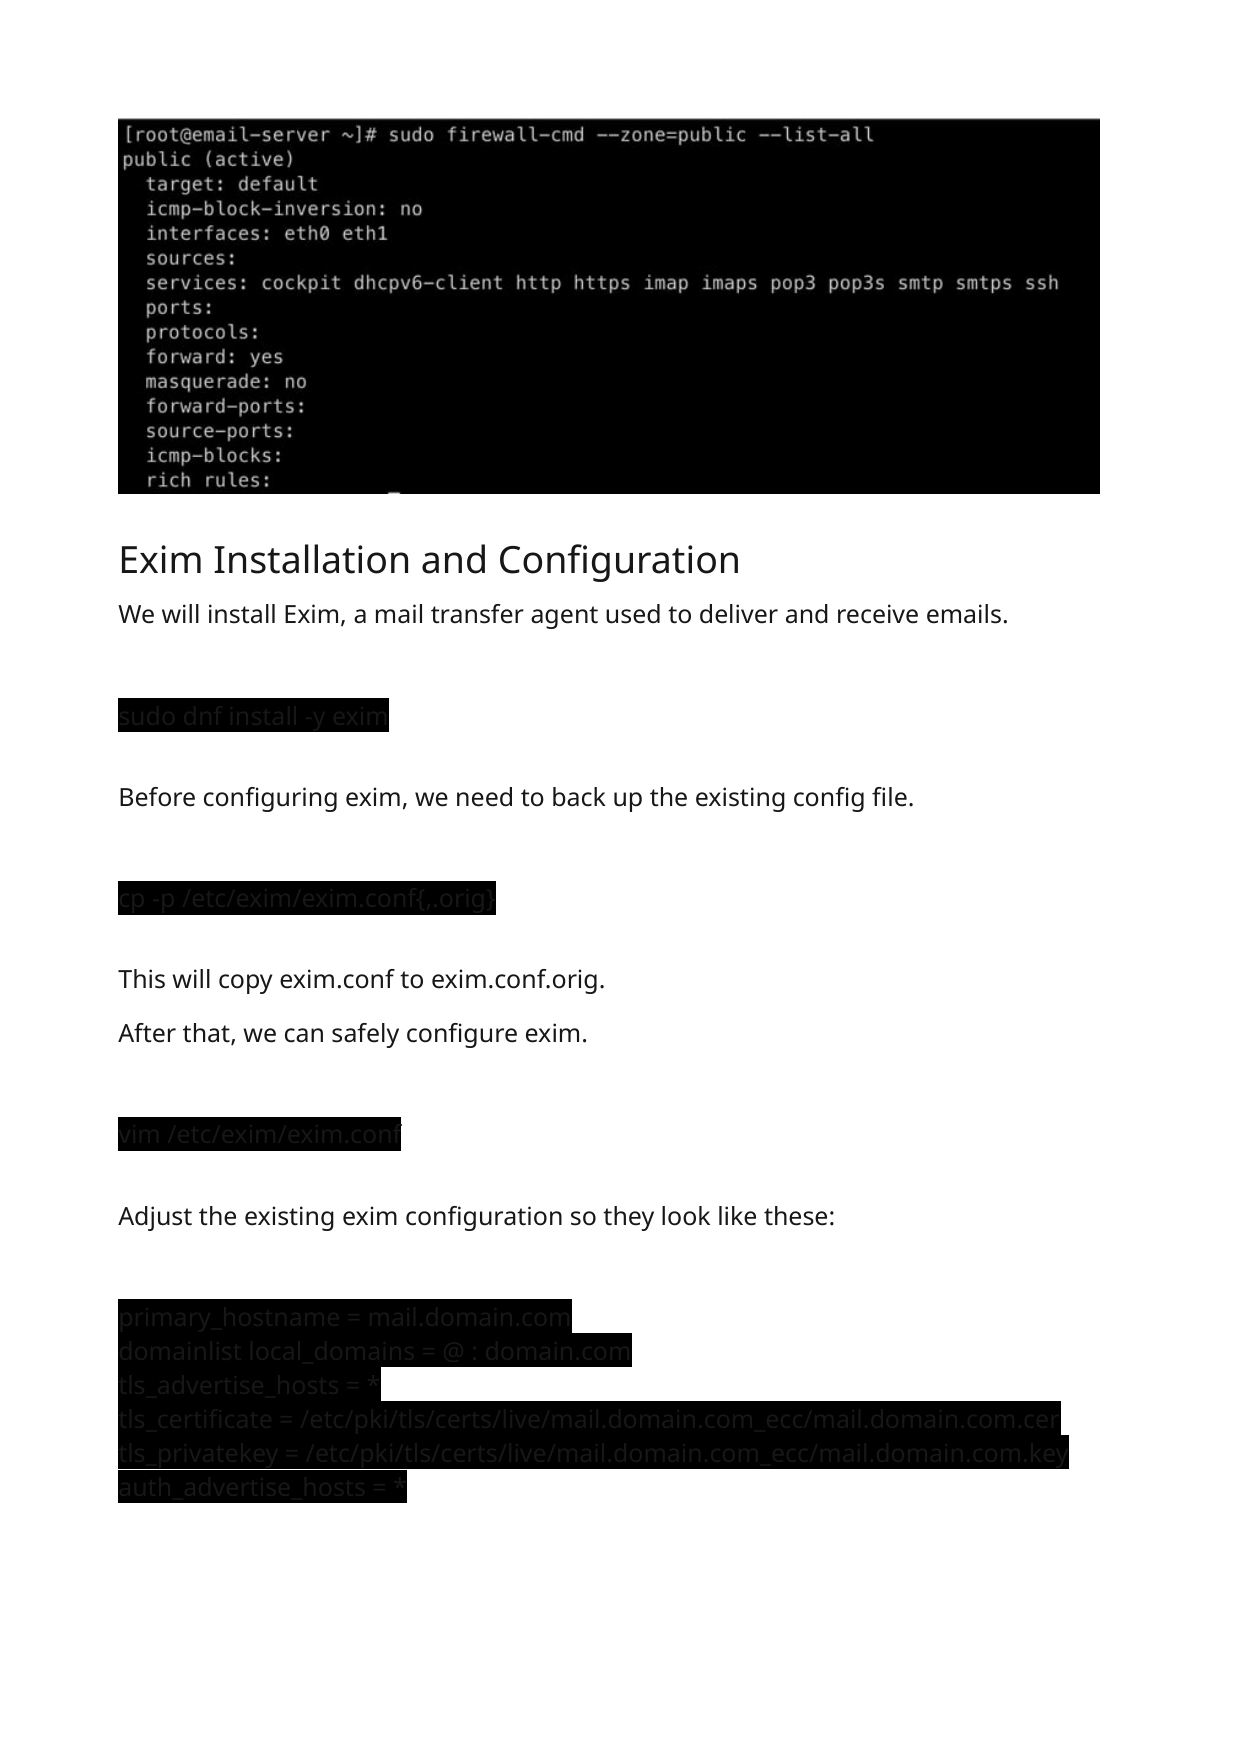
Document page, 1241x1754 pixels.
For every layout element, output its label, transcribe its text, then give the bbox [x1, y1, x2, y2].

text cp -p /etc/exim/exim.conf{,.orig} [118, 881, 1122, 915]
text This will copy exim.conf to exim.conf.orig. [118, 962, 1122, 996]
text We will install Exim, a mail transfer agent used to deliver and receive emails. [118, 597, 1122, 631]
text sudo dnf install -y exim [118, 698, 1122, 732]
text tls_privatekey = /etc/pki/tls/certs/live/mail.domain.com_ecc/mail.domain.com.key [118, 1435, 1122, 1469]
text Adjust the existing exim configuration so they look like these: [118, 1198, 1122, 1232]
text Before configuring exim, we need to back up the existing config file. [118, 779, 1122, 814]
text domainlist local_domains = @ : domain.com [118, 1333, 1122, 1367]
text After that, we can safely configure exim. [118, 1016, 1122, 1050]
subtitle Exim Installation and Configuration [118, 534, 1122, 585]
picture [118, 118, 1100, 494]
text primary_hostname = mail.domain.com [118, 1299, 1122, 1333]
text auth_advertise_hosts = * [118, 1469, 1122, 1503]
text vim /etc/exim/exim.conf [118, 1117, 1122, 1151]
text tls_advertise_hosts = * [118, 1367, 1122, 1401]
text tls_certificate = /etc/pki/tls/certs/live/mail.domain.com_ecc/mail.domain.com.cer [118, 1401, 1122, 1435]
